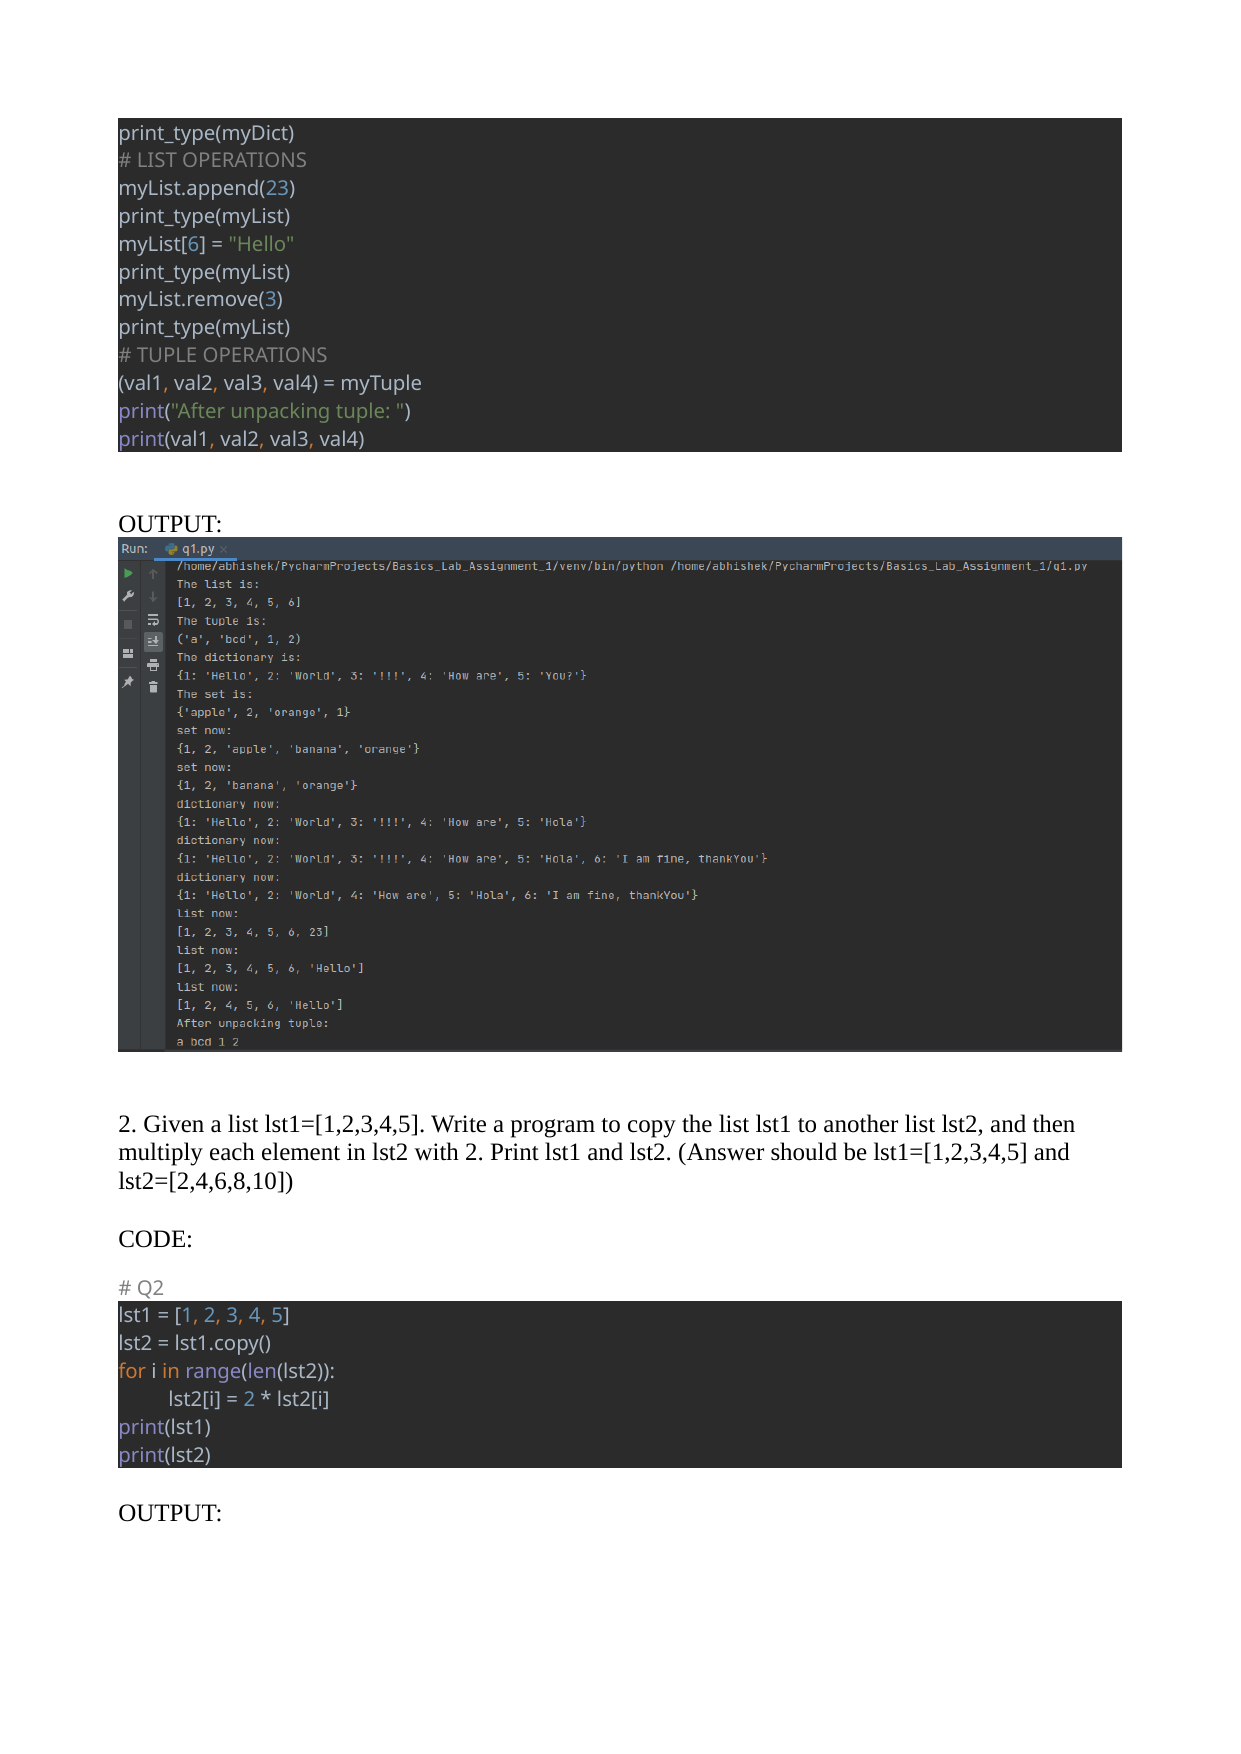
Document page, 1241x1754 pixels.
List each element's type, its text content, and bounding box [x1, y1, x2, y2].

text print_type(myDict) [118, 118, 1122, 146]
list CODE: [118, 1224, 1122, 1252]
text lst2[i] = 2 * lst2[i] [118, 1384, 1122, 1413]
list OUTPUT: [118, 1498, 1122, 1526]
text print(lst1) [118, 1413, 1122, 1440]
text # LIST OPERATIONS [118, 146, 1122, 174]
text print_type(myList) [118, 257, 1122, 285]
text myList.append(23) [118, 174, 1122, 202]
text # TUPLE OPERATIONS [118, 341, 1122, 368]
text print_type(myList) [118, 313, 1122, 341]
text lst1 = [1, 2, 3, 4, 5] [118, 1301, 1122, 1329]
text # Q2 [118, 1273, 1122, 1301]
text print_type(myList) [118, 202, 1122, 229]
text myList[6] = "Hello" [118, 229, 1122, 257]
text lst2 = lst1.copy() [118, 1329, 1122, 1357]
text print(lst2) [118, 1440, 1122, 1468]
text myList.remove(3) [118, 285, 1122, 313]
text for i in range(len(lst2)): [118, 1357, 1122, 1384]
list OUTPUT: [118, 509, 1122, 537]
text print(val1, val2, val3, val4) [118, 424, 1122, 452]
text (val1, val2, val3, val4) = myTuple [118, 368, 1122, 396]
picture [118, 537, 1123, 1052]
text print("After unpacking tuple: ") [118, 396, 1122, 424]
list 2. Given a list lst1=[1,2,3,4,5]. Write a program to copy the list lst1 to another list lst2, and then multiply each element in lst2 with 2. Print lst1 and lst2. (Answer should be lst1=[1,2,3,4,5] and lst2=[2,4,6,8,10]) [118, 1109, 1122, 1195]
